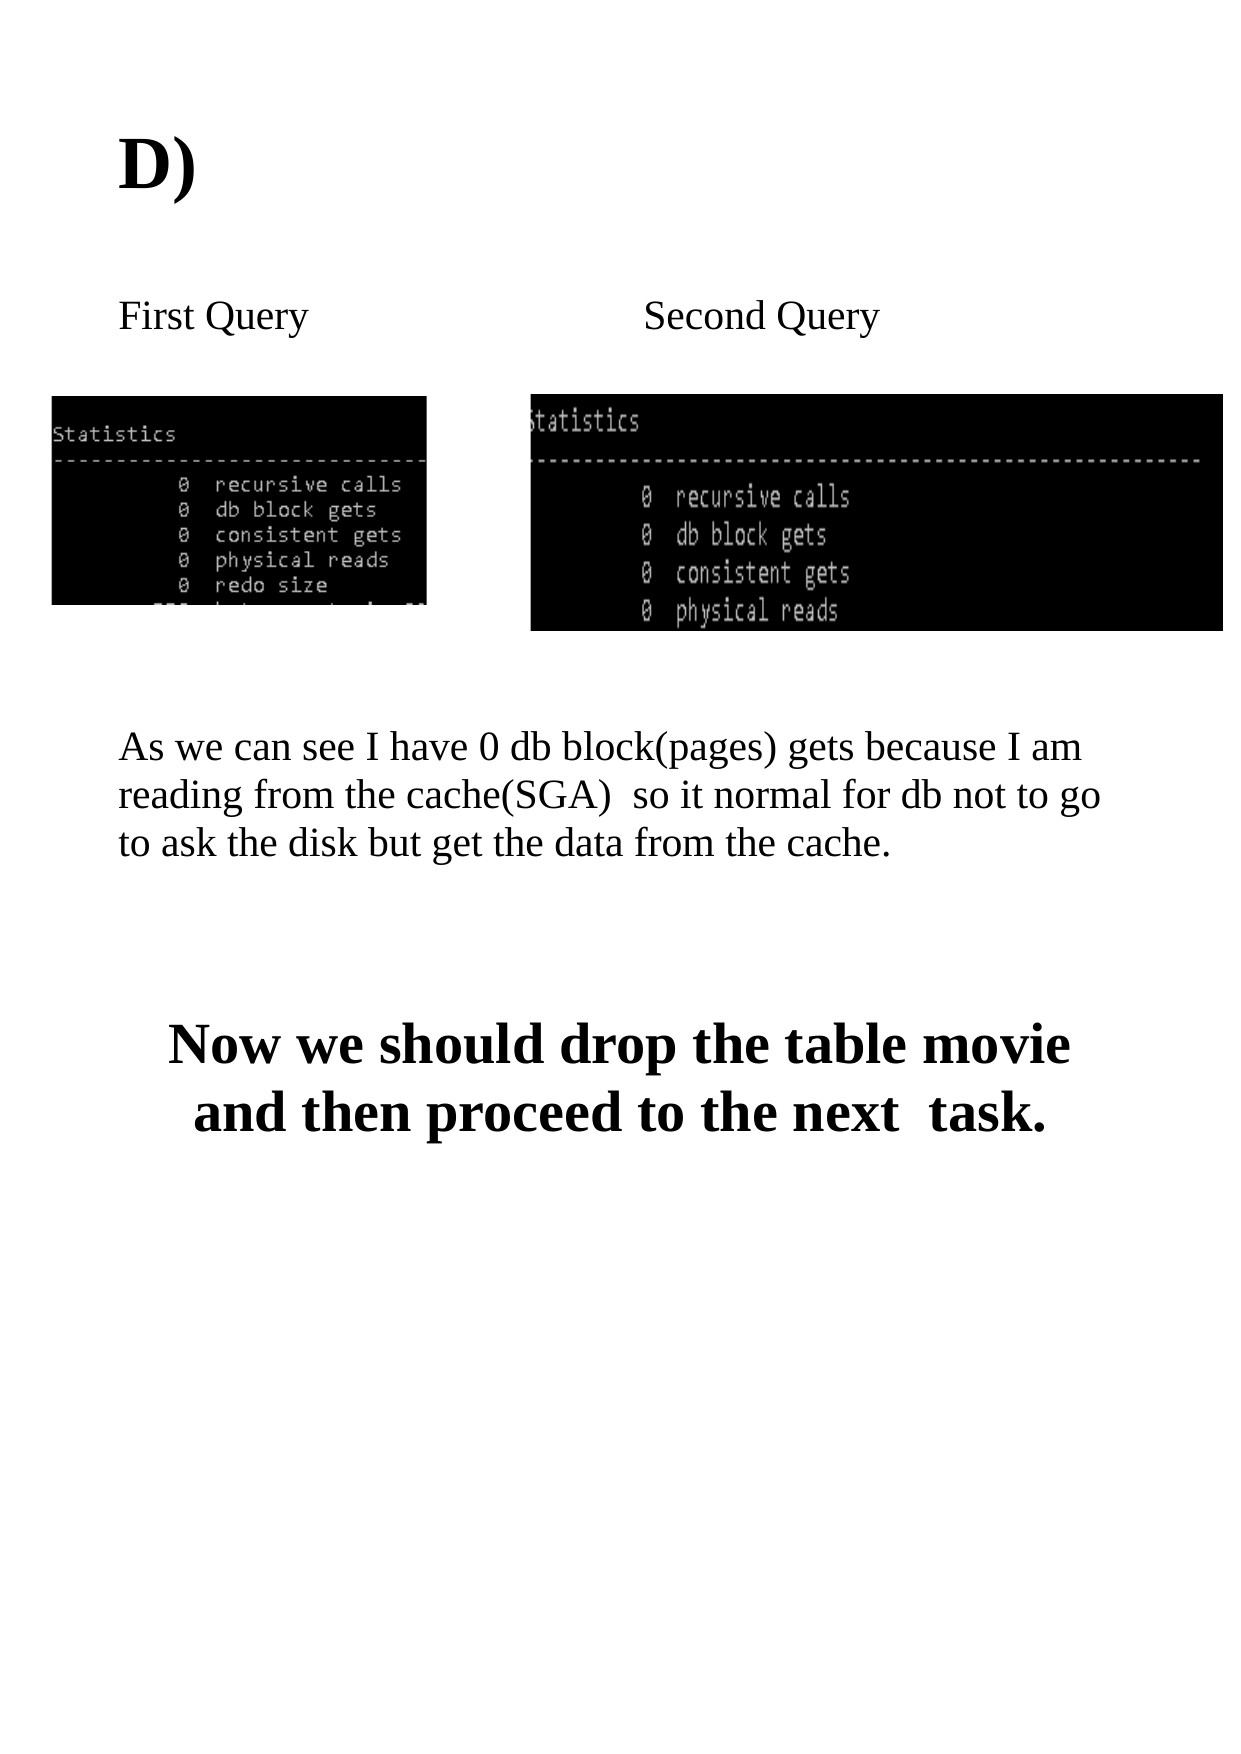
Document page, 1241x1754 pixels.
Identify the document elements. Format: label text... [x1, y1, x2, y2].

picture [51, 396, 427, 605]
text As we can see I have 0 db block(pages) gets because I am reading from the cache(SGA) so it normal for db not to go to ask the disk but get the data from the cache. [118, 722, 1122, 866]
text D) [118, 118, 1122, 204]
picture [530, 394, 1223, 631]
text Now we should drop the table movie and then proceed to the next task. [118, 1009, 1122, 1143]
text First Query Second Query [118, 291, 1122, 338]
